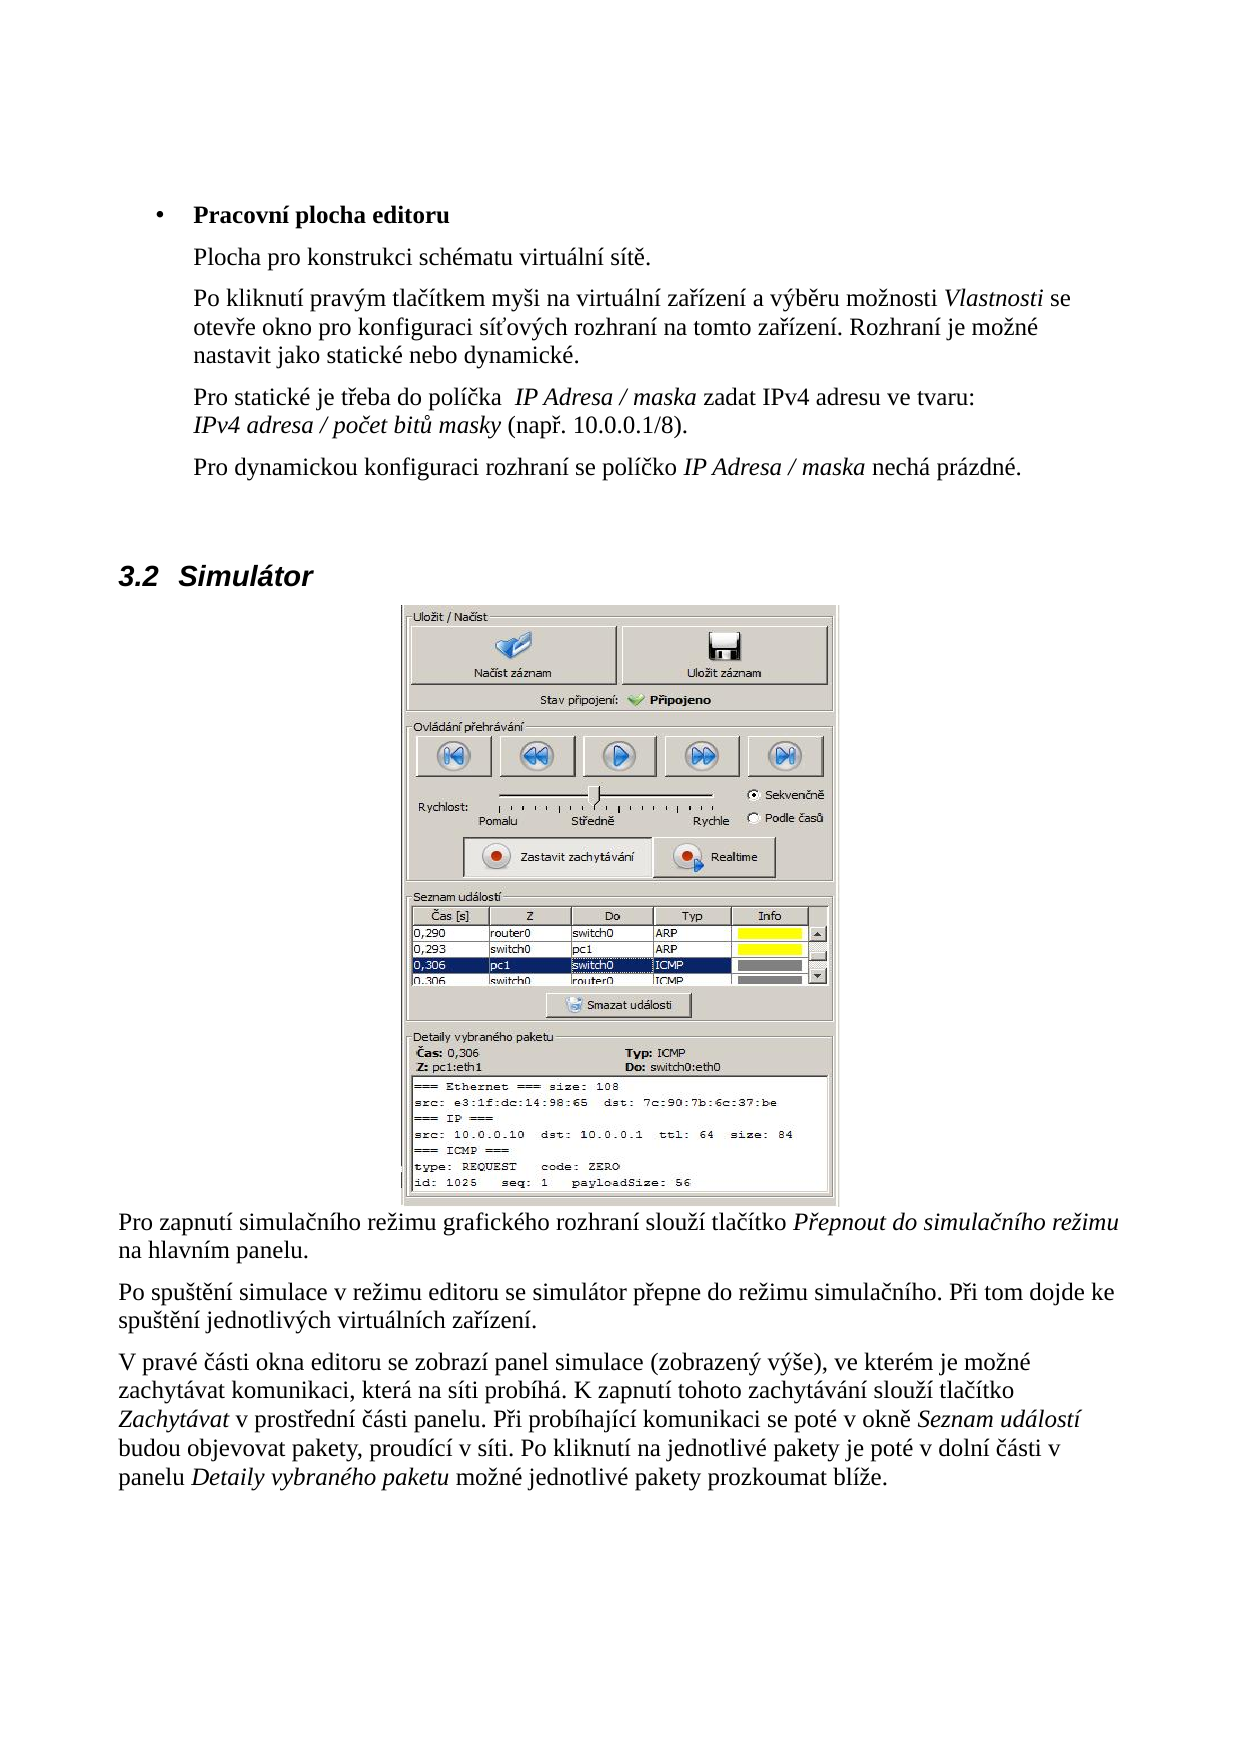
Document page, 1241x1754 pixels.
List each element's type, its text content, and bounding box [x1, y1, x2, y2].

text V pravé části okna editoru se zobrazí panel simulace (zobrazený výše), ve kterém je možné zachytávat komunikaci, která na síti probíhá. K zapnutí tohoto zachytávání slouží tlačítko Zachytávat v prostřední části panelu. Při probíhající komunikaci se poté v okně Seznam událostí budou objevovat pakety, proudící v síti. Po kliknutí na jednotlivé pakety je poté v dolní části v panelu Detaily vybraného paketu možné jednotlivé pakety prozkoumat blíže. [118, 1347, 1122, 1490]
list Pracovní plocha editoru [156, 201, 1122, 229]
text Po spuštění simulace v režimu editoru se simulátor přepne do režimu simulačního. Při tom dojde ke spuštění jednotlivých virtuálních zařízení. [118, 1277, 1122, 1334]
list Pro statické je třeba do políčka IP Adresa / maska zadat IPv4 adresu ve tvaru: IPv4 adresa / počet bitů masky (např. 10.0.0.1/8). [156, 382, 1122, 439]
picture [401, 605, 840, 1207]
subtitle Simulátor [118, 559, 1122, 593]
list Pro dynamickou konfiguraci rozhraní se políčko IP Adresa / maska nechá prázdné. [156, 452, 1122, 481]
list Po kliknutí pravým tlačítkem myši na virtuální zařízení a výběru možnosti Vlastnosti se otevře okno pro konfiguraci síťových rozhraní na tomto zařízení. Rozhraní je možné nastavit jako statické nebo dynamické. [156, 283, 1122, 369]
list Plocha pro konstrukci schématu virtuální sítě. [156, 242, 1122, 271]
text Pro zapnutí simulačního režimu grafického rozhraní slouží tlačítko Přepnout do simulačního režimu na hlavním panelu. [118, 605, 1122, 1264]
